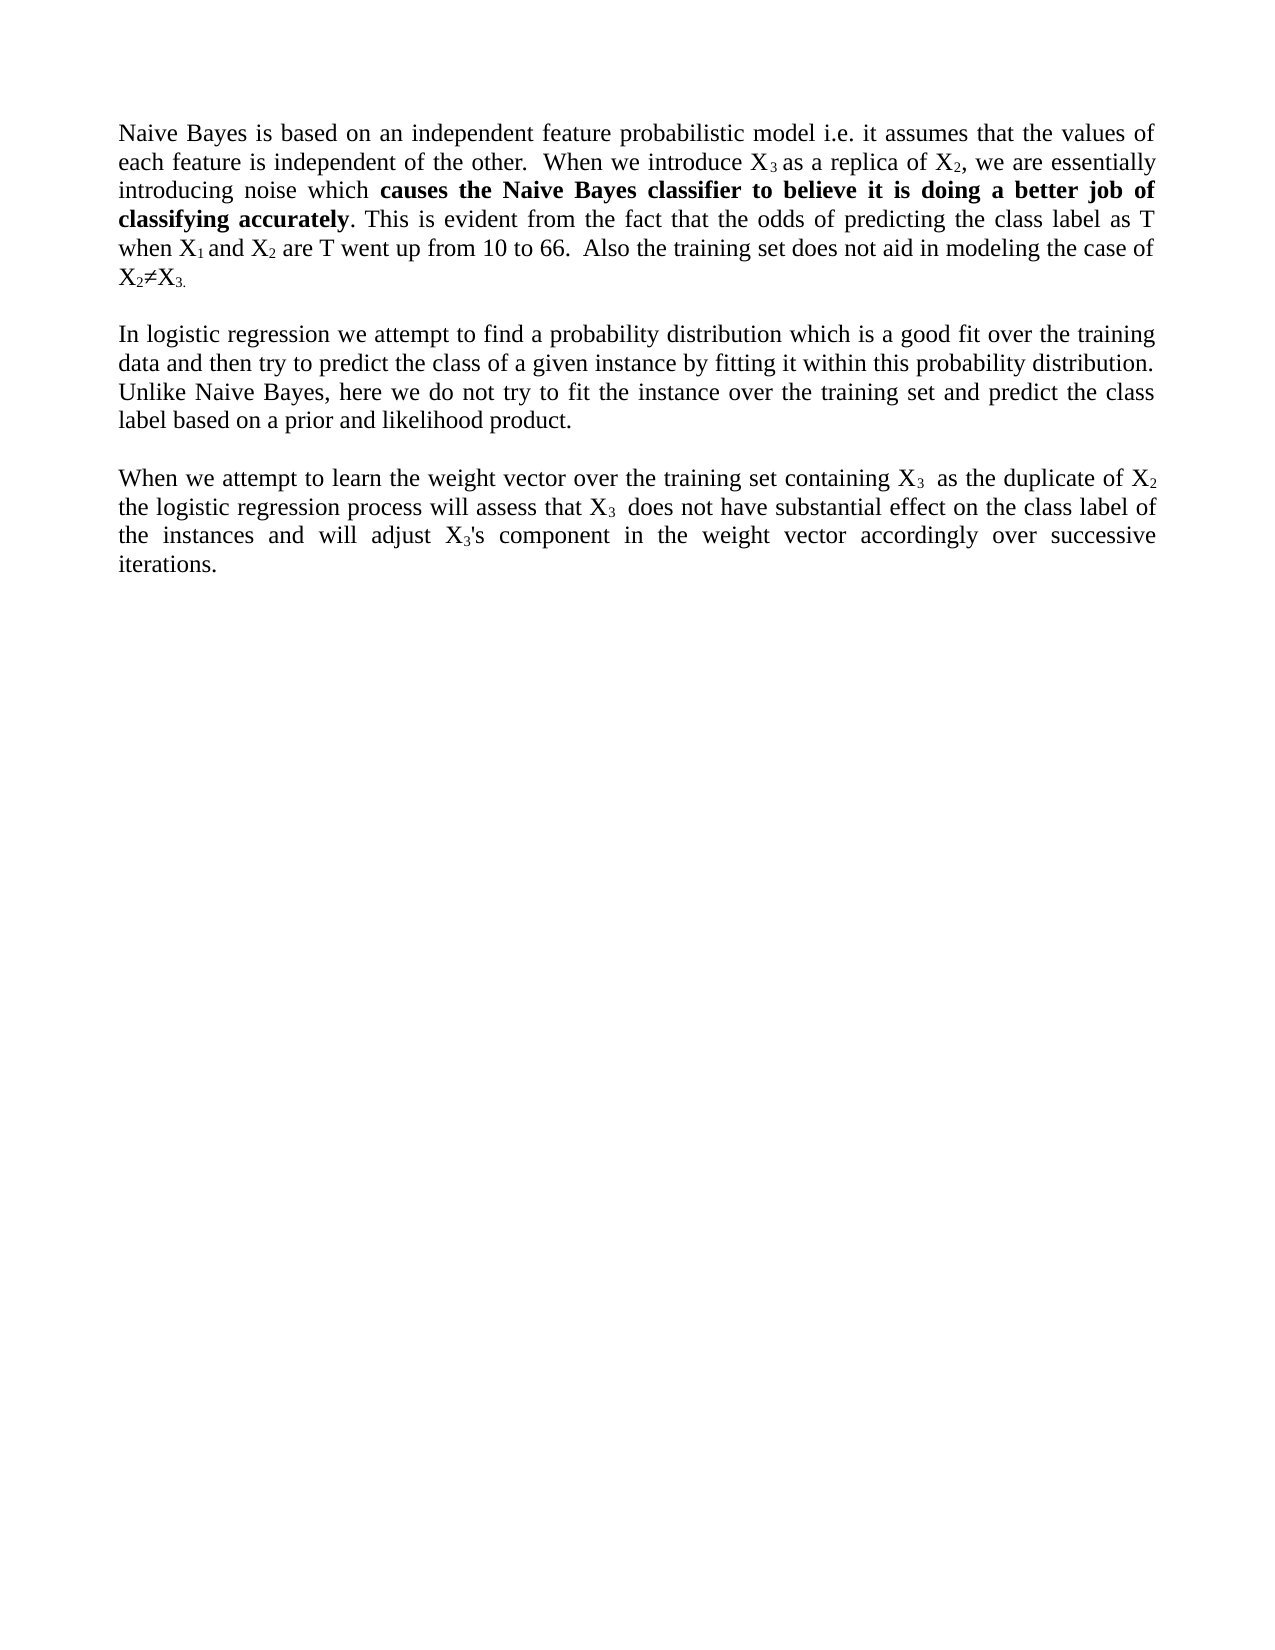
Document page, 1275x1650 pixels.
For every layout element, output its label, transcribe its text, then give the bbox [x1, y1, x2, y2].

text Naive Bayes is based on an independent feature probabilistic model i.e. it assumes that the values of each feature is independent of the other. When we introduce X3 as a replica of X2, we are essentially introducing noise which causes the Naive Bayes classifier to believe it is doing a better job of classifying accurately. This is evident from the fact that the odds of predicting the class label as T when X1 and X2 are T went up from 10 to 66. Also the training set does not aid in modeling the case of X2≠X3. [118, 118, 1157, 291]
text When we attempt to learn the weight vector over the training set containing X3 as the duplicate of X2 the logistic regression process will assess that X3 does not have substantial effect on the class label of the instances and will adjust X3's component in the weight vector accordingly over successive iterations. [118, 463, 1157, 578]
text In logistic regression we attempt to find a probability distribution which is a good fit over the training data and then try to predict the class of a given instance by fitting it within this probability distribution. Unlike Naive Bayes, here we do not try to fit the instance over the training set and predict the class label based on a prior and likelihood product. [118, 319, 1157, 434]
